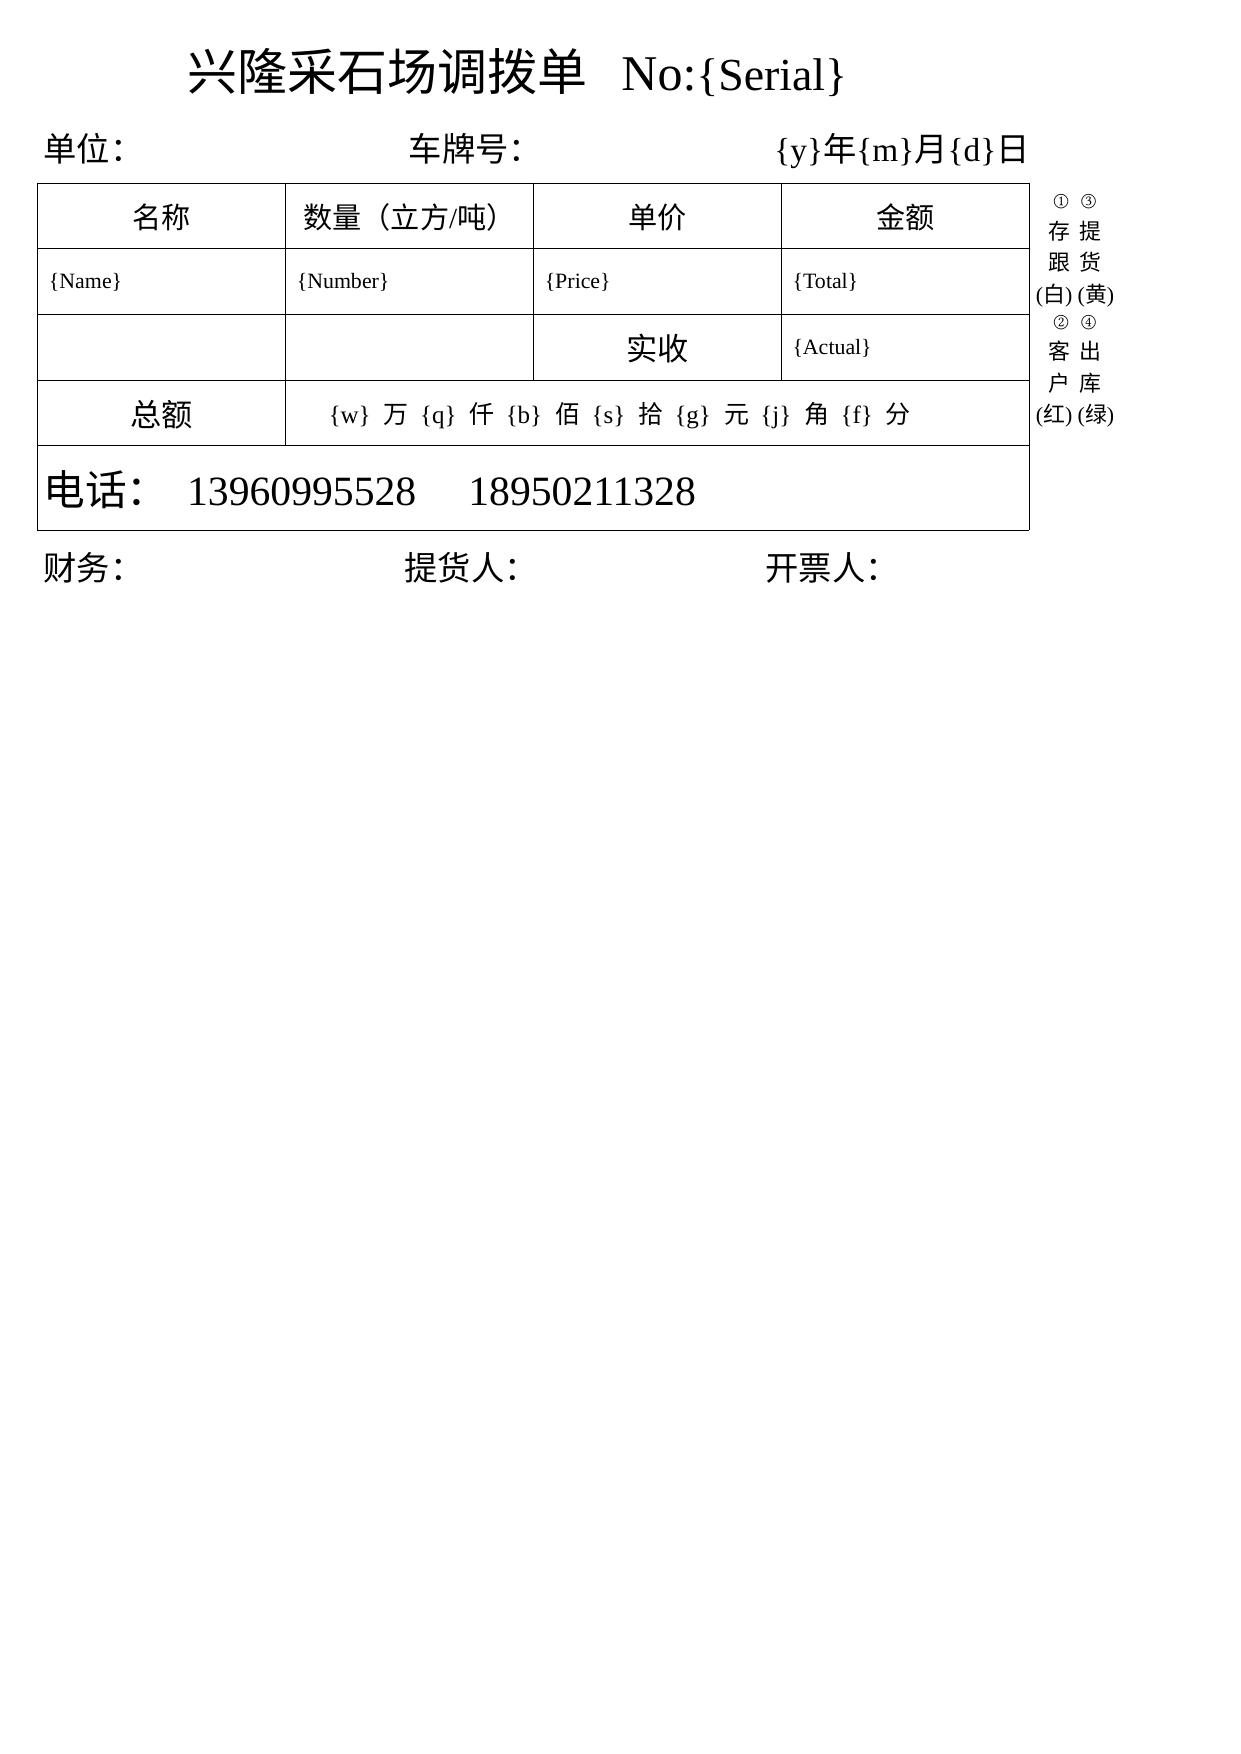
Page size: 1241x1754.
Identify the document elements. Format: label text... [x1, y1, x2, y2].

table_header 财务： [38, 531, 398, 595]
table_cell {Actual} [782, 315, 1029, 379]
table_header 提货人： [399, 531, 759, 595]
table_header 数量（立方/吨） [286, 184, 533, 248]
table_header 名称 [38, 184, 285, 248]
table_cell {Price} [534, 249, 781, 314]
table_cell {Total} [782, 249, 1029, 314]
table_cell [286, 315, 533, 379]
table_header 单价 [534, 184, 781, 248]
table_header ① ③ 存 提 跟 货 (白) (黄) ② ④ 客 出 户 库 (红) (绿) [1030, 183, 1120, 529]
table_cell {w} 万 {q} 仟 {b} 佰 {s} 拾 {g} 元 {j} 角 {f} 分 [286, 381, 1029, 445]
table_header {y}年{m}月{d}日 [769, 117, 1120, 183]
table_cell 总额 [38, 381, 285, 445]
table_cell 电话： 13960995528 18950211328 [38, 446, 1029, 529]
table_header 开票人： [759, 530, 1120, 595]
table_cell [38, 315, 285, 379]
table_cell {Number} [286, 249, 533, 314]
table_header 单位： [38, 117, 403, 183]
text 兴隆采石场调拨单 No:{Serial} [37, 33, 1120, 105]
table_header 车牌号： [403, 117, 768, 183]
table_header 金额 [782, 184, 1029, 248]
table_cell {Name} [38, 249, 285, 314]
table_cell 实收 [534, 315, 781, 379]
